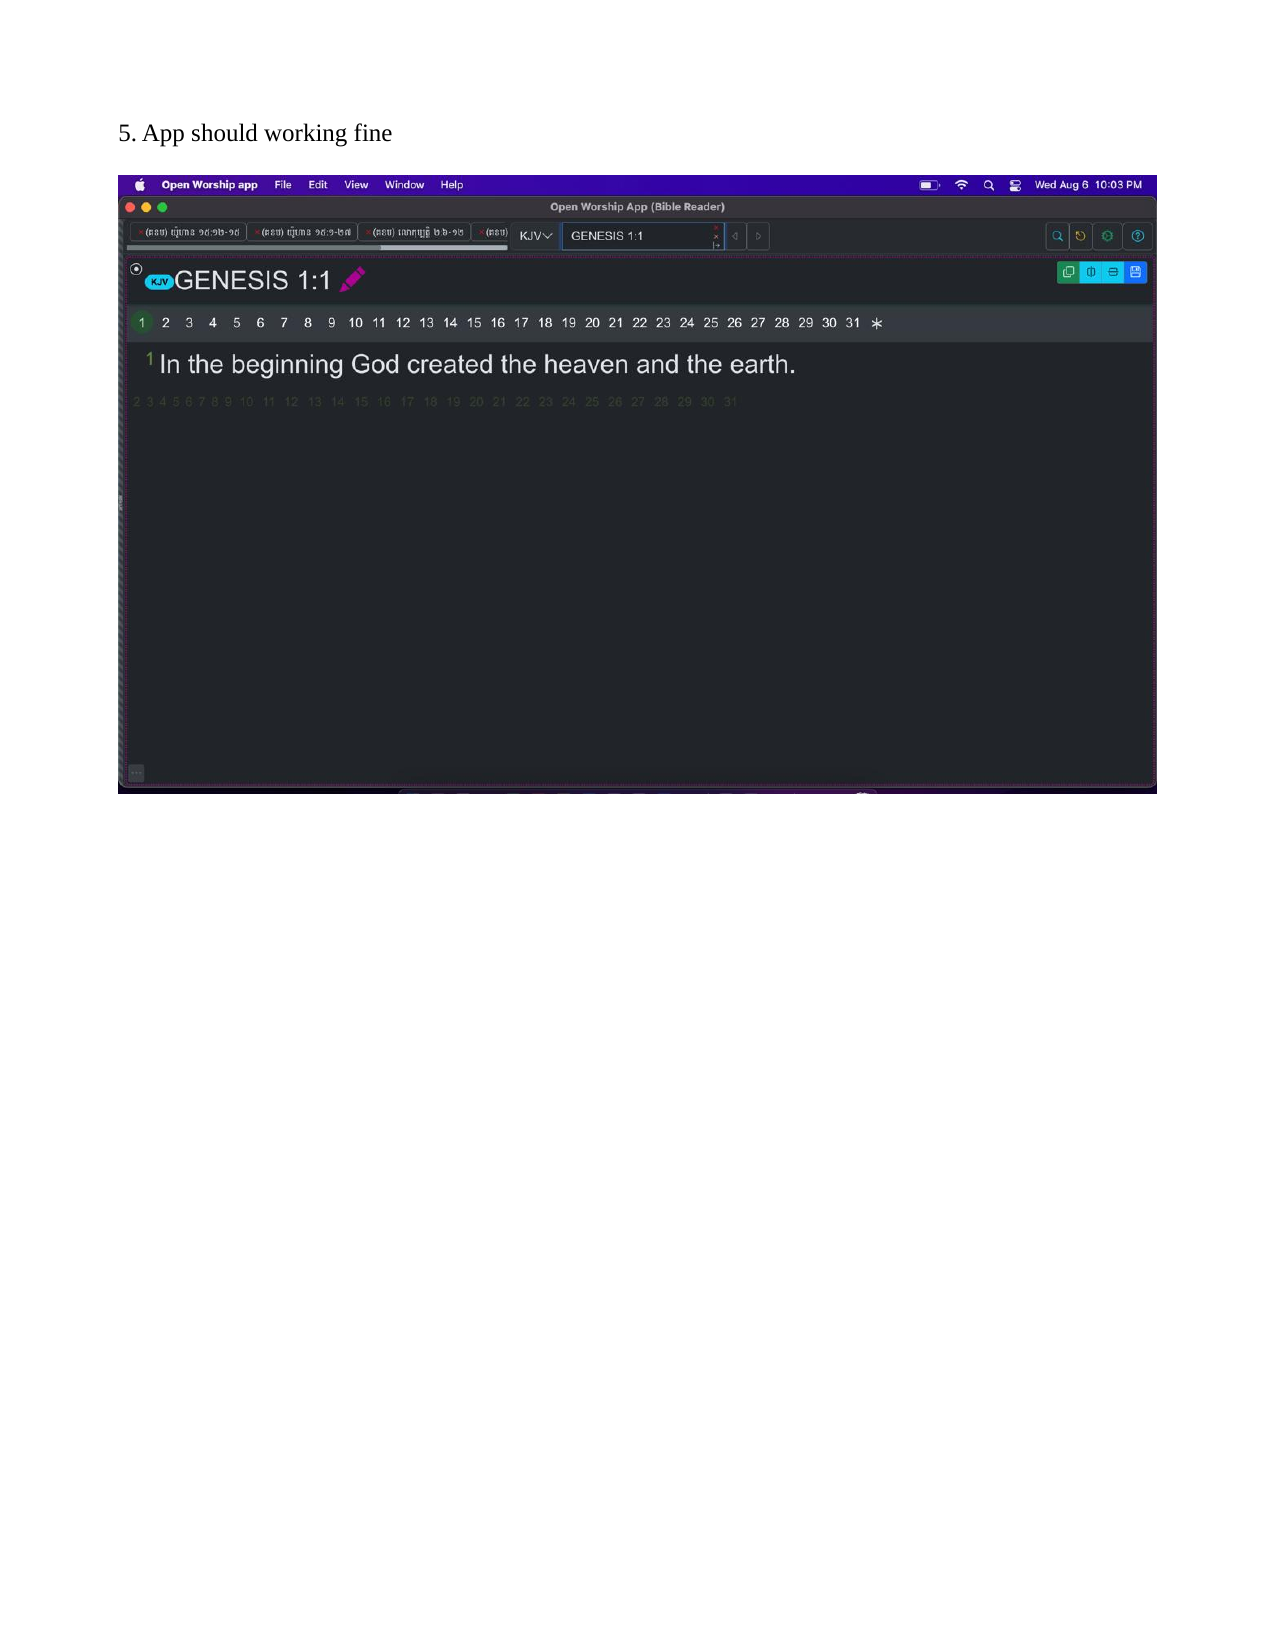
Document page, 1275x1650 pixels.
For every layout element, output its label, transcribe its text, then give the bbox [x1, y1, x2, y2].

picture [118, 175, 1157, 794]
text 5. App should working fine [118, 118, 1157, 147]
